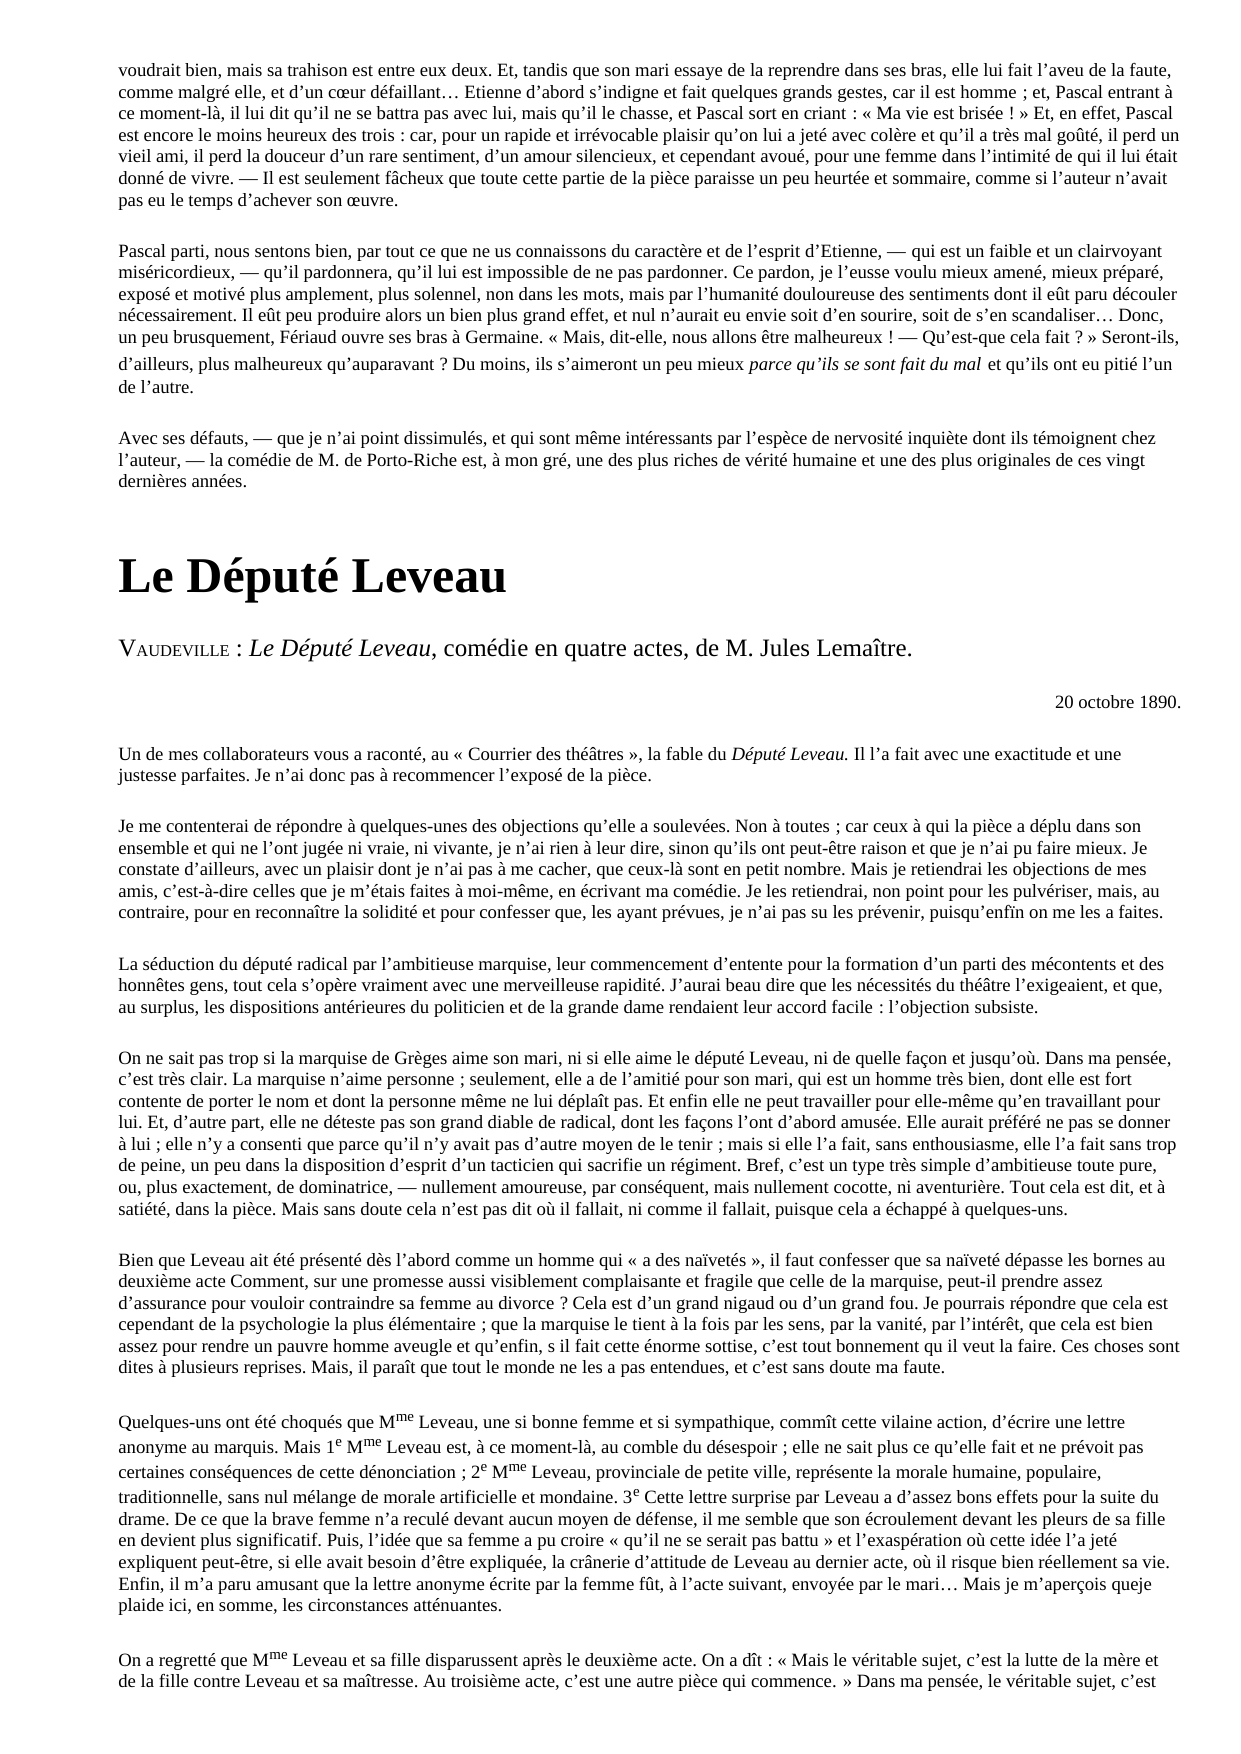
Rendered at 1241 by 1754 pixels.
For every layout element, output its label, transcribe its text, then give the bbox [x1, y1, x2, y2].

text 20 octobre 1890. [118, 691, 1181, 713]
text On a regretté que Mme Leveau et sa fille disparussent après le deuxième acte. On a dît : « Mais le véritable sujet, c’est la lutte de la mère et de la fille contre Leveau et sa maîtresse. Au troisième acte, c’est une autre pièce qui commence. » Dans ma pensée, le véritable sujet, c’est [118, 1645, 1181, 1692]
text Vaudeville : Le Député Leveau, comédie en quatre actes, de M. Jules Lemaître. [118, 633, 1181, 662]
subtitle LE DÉPUTÉ LEVEAU [118, 546, 1181, 604]
text On ne sait pas trop si la marquise de Grèges aime son mari, ni si elle aime le député Leveau, ni de quelle façon et jusqu’où. Dans ma pensée, c’est très clair. La marquise n’aime personne ; seulement, elle a de l’amitié pour son mari, qui est un homme très bien, dont elle est fort contente de porter le nom et dont la personne même ne lui déplaît pas. Et enfin elle ne peut travailler pour elle-même qu’en travaillant pour lui. Et, d’autre part, elle ne déteste pas son grand diable de radical, dont les façons l’ont d’abord amusée. Elle aurait préféré ne pas se donner à lui ; elle n’y a consenti que parce qu’il n’y avait pas d’autre moyen de le tenir ; mais si elle l’a fait, sans enthousiasme, elle l’a fait sans trop de peine, un peu dans la disposition d’esprit d’un tacticien qui sacrifie un régiment. Bref, c’est un type très simple d’ambitieuse toute pure, ou, plus exactement, de dominatrice, — nullement amoureuse, par conséquent, mais nullement cocotte, ni aventurière. Tout cela est dit, et à satiété, dans la pièce. Mais sans doute cela n’est pas dit où il fallait, ni comme il fallait, puisque cela a échappé à quelques-uns. [118, 1047, 1181, 1219]
text La séduction du député radical par l’ambitieuse marquise, leur commencement d’entente pour la formation d’un parti des mécontents et des honnêtes gens, tout cela s’opère vraiment avec une merveilleuse rapidité. J’aurai beau dire que les nécessités du théâtre l’exigeaient, et que, au surplus, les dispositions antérieures du politicien et de la grande dame rendaient leur accord facile : l’objection subsiste. [118, 952, 1181, 1017]
text Je me contenterai de répondre à quelques-unes des objections qu’elle a soulevées. Non à toutes ; car ceux à qui la pièce a déplu dans son ensemble et qui ne l’ont jugée ni vraie, ni vivante, je n’ai rien à leur dire, sinon qu’ils ont peut-être raison et que je n’ai pu faire mieux. Je constate d’ailleurs, avec un plaisir dont je n’ai pas à me cacher, que ceux-là sont en petit nombre. Mais je retiendrai les objections de mes amis, c’est-à-dire celles que je m’étais faites à moi-même, en écrivant ma comédie. Je les retiendrai, non point pour les pulvériser, mais, au contraire, pour en reconnaître la solidité et pour confesser que, les ayant prévues, je n’ai pas su les prévenir, puisqu’enfïn on me les a faites. [118, 815, 1181, 923]
text Pascal parti, nous sentons bien, par tout ce que ne us connaissons du caractère et de l’esprit d’Etienne, — qui est un faible et un clairvoyant miséricordieux, — qu’il pardonnera, qu’il lui est impossible de ne pas pardonner. Ce pardon, je l’eusse voulu mieux amené, mieux préparé, exposé et motivé plus amplement, plus solennel, non dans les mots, mais par l’humanité douloureuse des sentiments dont il eût paru découler nécessairement. Il eût peu produire alors un bien plus grand effet, et nul n’aurait eu envie soit d’en sourire, soit de s’en scandaliser… Donc, un peu brusquement, Fériaud ouvre ses bras à Germaine. « Mais, dit-elle, nous allons être malheureux ! — Qu’est-que cela fait ? » Seront-ils, d’ailleurs, plus malheureux qu’auparavant ? Du moins, ils s’aimeront un peu mieux parce qu’ils se sont fait du mal et qu’ils ont eu pitié l’un de l’autre. [118, 239, 1181, 398]
text Un de mes collaborateurs vous a raconté, au « Courrier des théâtres », la fable du Député Leveau. Il l’a fait avec une exactitude et une justesse parfaites. Je n’ai donc pas à recommencer l’exposé de la pièce. [118, 742, 1181, 786]
text Bien que Leveau ait été présenté dès l’abord comme un homme qui « a des naïvetés », il faut confesser que sa naïveté dépasse les bornes au deuxième acte Comment, sur une promesse aussi visiblement complaisante et fragile que celle de la marquise, peut-il prendre assez d’assurance pour vouloir contraindre sa femme au divorce ? Cela est d’un grand nigaud ou d’un grand fou. Je pourrais répondre que cela est cependant de la psychologie la plus élémentaire ; que la marquise le tient à la fois par les sens, par la vanité, par l’intérêt, que cela est bien assez pour rendre un pauvre homme aveugle et qu’enfin, s il fait cette énorme sottise, c’est tout bonnement qu il veut la faire. Ces choses sont dites à plusieurs reprises. Mais, il paraît que tout le monde ne les a pas entendues, et c’est sans doute ma faute. [118, 1248, 1181, 1378]
text voudrait bien, mais sa trahison est entre eux deux. Et, tandis que son mari essaye de la reprendre dans ses bras, elle lui fait l’aveu de la faute, comme malgré elle, et d’un cœur défaillant… Etienne d’abord s’indigne et fait quelques grands gestes, car il est homme ; et, Pascal entrant à ce moment-là, il lui dit qu’il ne se battra pas avec lui, mais qu’il le chasse, et Pascal sort en criant : « Ma vie est brisée ! » Et, en effet, Pascal est encore le moins heureux des trois : car, pour un rapide et irrévocable plaisir qu’on lui a jeté avec colère et qu’il a très mal goûté, il perd un vieil ami, il perd la douceur d’un rare sentiment, d’un amour silencieux, et cependant avoué, pour une femme dans l’intimité de qui il lui était donné de vivre. — Il est seulement fâcheux que toute cette partie de la pièce paraisse un peu heurtée et sommaire, comme si l’auteur n’avait pas eu le temps d’achever son œuvre. [118, 59, 1181, 210]
text Quelques-uns ont été choqués que Mme Leveau, une si bonne femme et si sympathique, commît cette vilaine action, d’écrire une lettre anonyme au marquis. Mais 1e Mme Leveau est, à ce moment-là, au comble du désespoir ; elle ne sait plus ce qu’elle fait et ne prévoit pas certaines conséquences de cette dénonciation ; 2e Mme Leveau, provinciale de petite ville, représente la morale humaine, populaire, traditionnelle, sans nul mélange de morale artificielle et mondaine. 3e Cette lettre surprise par Leveau a d’assez bons effets pour la suite du drame. De ce que la brave femme n’a reculé devant aucun moyen de défense, il me semble que son écroulement devant les pleurs de sa fille en devient plus significatif. Puis, l’idée que sa femme a pu croire « qu’il ne se serait pas battu » et l’exaspération où cette idée l’a jeté expliquent peut-être, si elle avait besoin d’être expliquée, la crânerie d’attitude de Leveau au dernier acte, où il risque bien réellement sa vie. Enfin, il m’a paru amusant que la lettre anonyme écrite par la femme fût, à l’acte suivant, envoyée par le mari… Mais je m’aperçois queje plaide ici, en somme, les circonstances atténuantes. [118, 1407, 1181, 1616]
text Avec ses défauts, — que je n’ai point dissimulés, et qui sont même intéressants par l’espèce de nervosité inquiète dont ils témoignent chez l’auteur, — la comédie de M. de Porto-Riche est, à mon gré, une des plus riches de vérité humaine et une des plus originales de ces vingt dernières années. [118, 427, 1181, 492]
